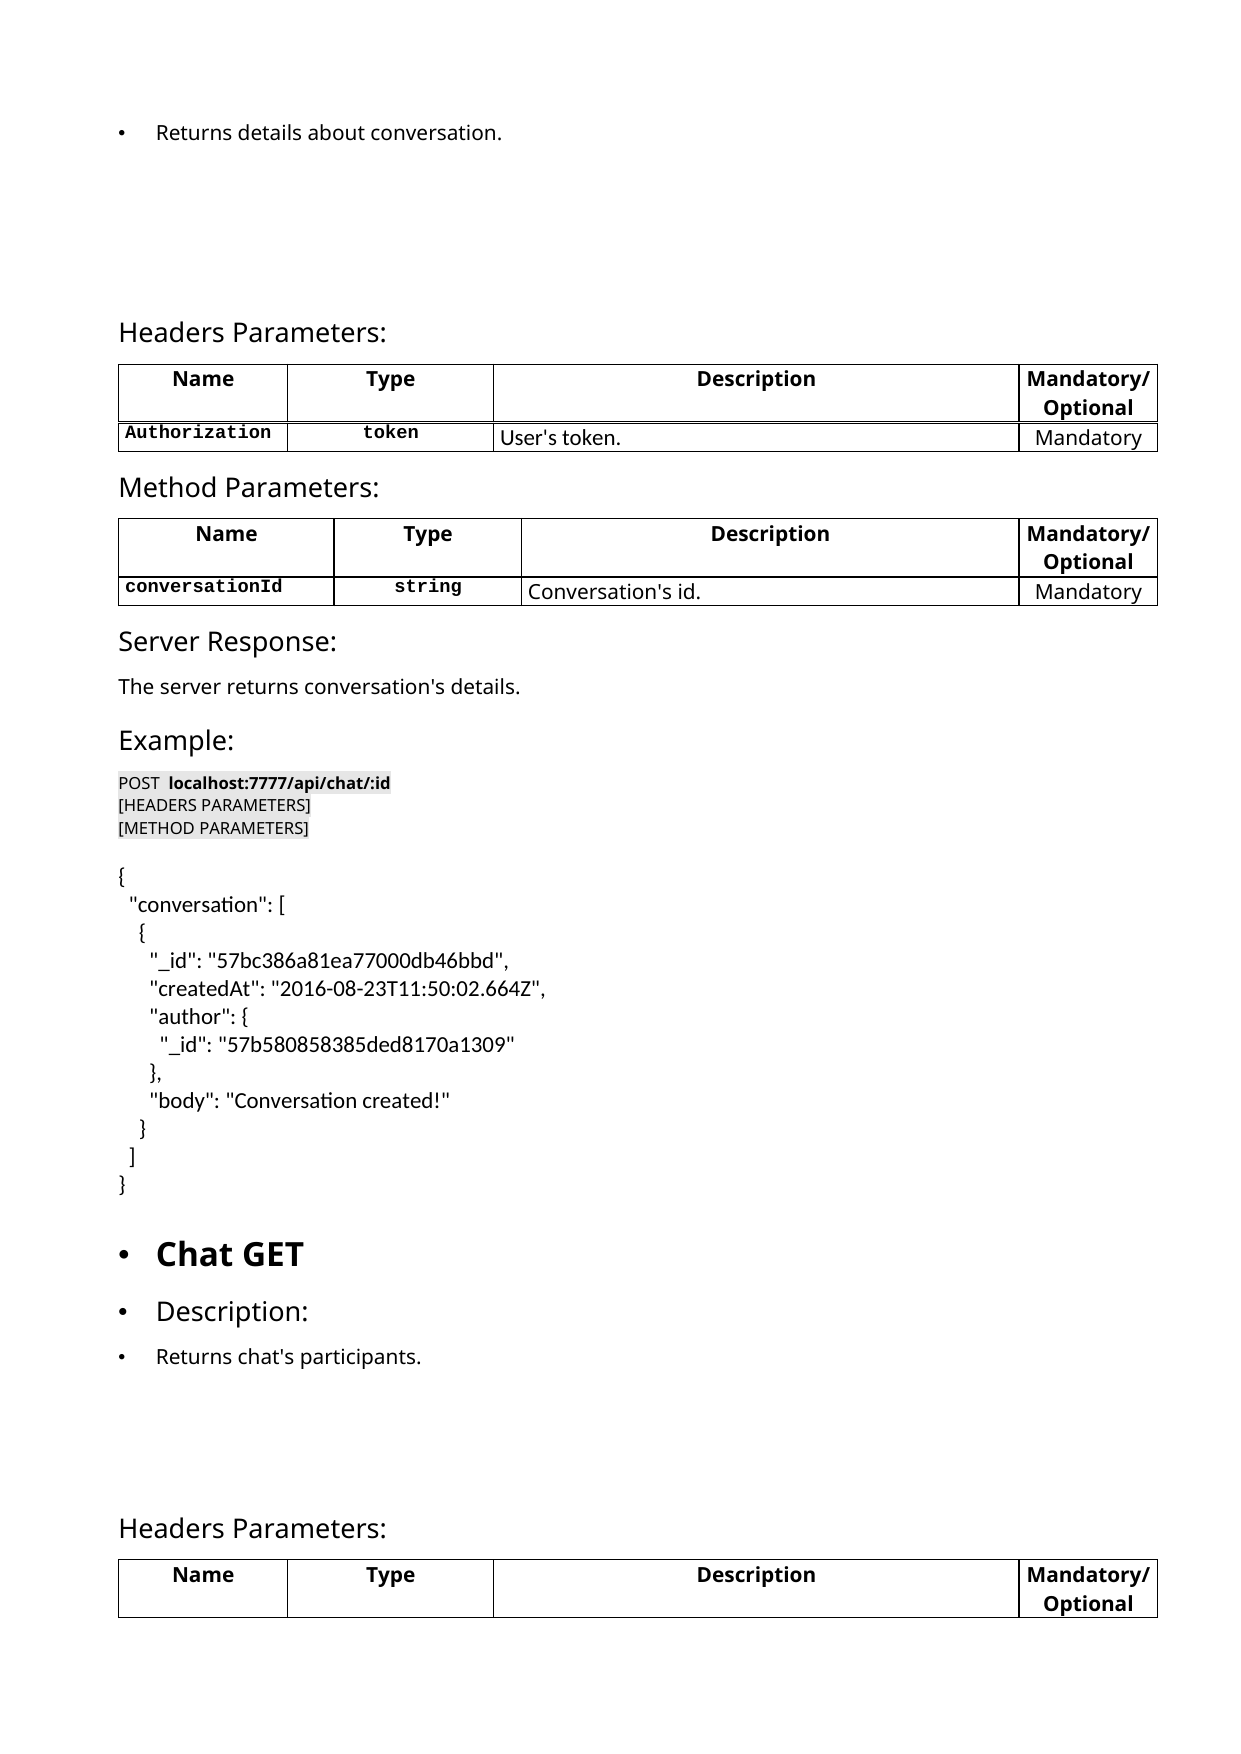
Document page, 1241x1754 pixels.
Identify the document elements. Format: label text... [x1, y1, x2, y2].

text The server returns conversation's details. [118, 672, 1122, 701]
table_header Mandatory/ Optional [1020, 519, 1157, 576]
table_cell User's token. [494, 424, 1018, 451]
table_header Type [335, 519, 521, 576]
table_header Name [119, 365, 287, 421]
table_header Mandatory/ Optional [1020, 1560, 1157, 1617]
text [METHOD PARAMETERS] [118, 817, 1122, 839]
table_cell Mandatory [1020, 578, 1157, 605]
table_header Description [494, 365, 1018, 421]
table_cell token [288, 424, 493, 451]
table_header Name [119, 1560, 287, 1617]
text Headers Parameters: [118, 314, 1122, 351]
table_cell Mandatory [1020, 424, 1157, 451]
table_header Name [119, 519, 333, 576]
text POST localhost:7777/api/chat/:id [118, 771, 1122, 794]
table_header Mandatory/ Optional [1020, 365, 1157, 421]
text [HEADERS PARAMETERS] [118, 794, 1122, 817]
table_header Description [494, 1560, 1018, 1617]
table_cell conversationId [119, 578, 333, 605]
list Description: [81, 1293, 1122, 1329]
text { "conversation": [ { "_id": "57bc386a81ea77000db46bbd", "createdAt": "2016-08-23T11:50:02.664Z", "author": { "_id": "57b580858385ded8170a1309" }, "body": "Conversation created!" } ] } [118, 862, 1122, 1198]
table_header Type [288, 365, 493, 421]
list Chat GET [81, 1231, 1122, 1276]
table_cell Conversation's id. [522, 578, 1018, 605]
text Example: [118, 722, 1122, 759]
table_header Description [522, 519, 1018, 576]
list Returns chat's participants. [81, 1342, 1122, 1484]
table_cell Authorization [119, 424, 287, 451]
list Returns details about conversation. [81, 118, 1122, 289]
table_cell string [335, 578, 521, 605]
table_header Type [288, 1560, 493, 1617]
text Server Response: [118, 623, 1122, 659]
text Headers Parameters: [118, 1509, 1122, 1546]
text Method Parameters: [118, 468, 1122, 505]
